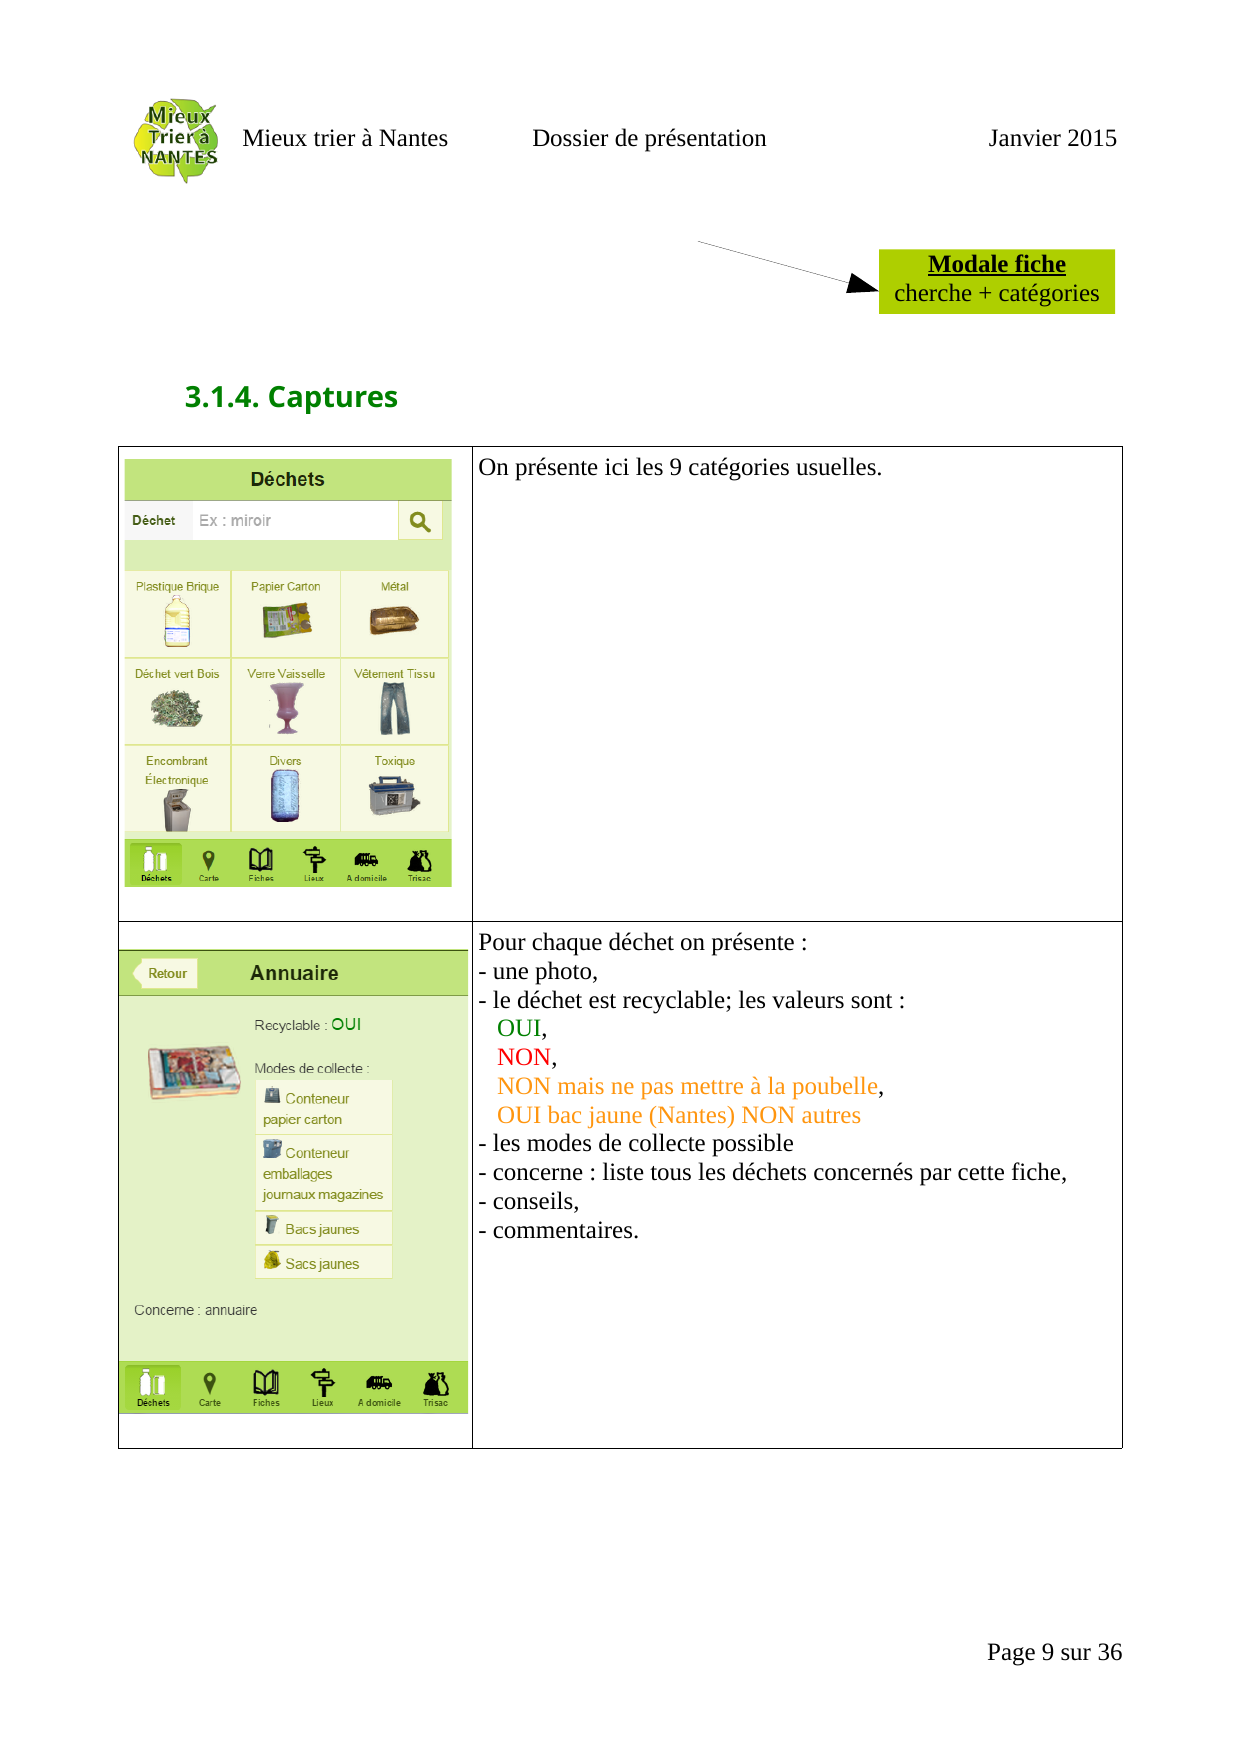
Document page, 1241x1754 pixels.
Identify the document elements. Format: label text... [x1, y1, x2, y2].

picture [124, 459, 452, 887]
table_cell [119, 922, 472, 1448]
table_cell Pour chaque déchet on présente : - une photo, - le déchet est recyclable; les valeurs sont : OUI, NON, NON mais ne pas mettre à la poubelle, OUI bac jaune (Nantes) NON autres - les modes de collecte possible - concerne : liste tous les déchets concernés par cette fiche, - conseils, - commentaires. [473, 922, 1122, 1448]
table_header On présente ici les 9 catégories usuelles. [473, 447, 1122, 921]
picture [131, 95, 221, 185]
table_header [119, 460, 472, 921]
subtitle Captures [148, 377, 1122, 416]
picture [119, 949, 469, 1414]
table_header [119, 447, 472, 459]
